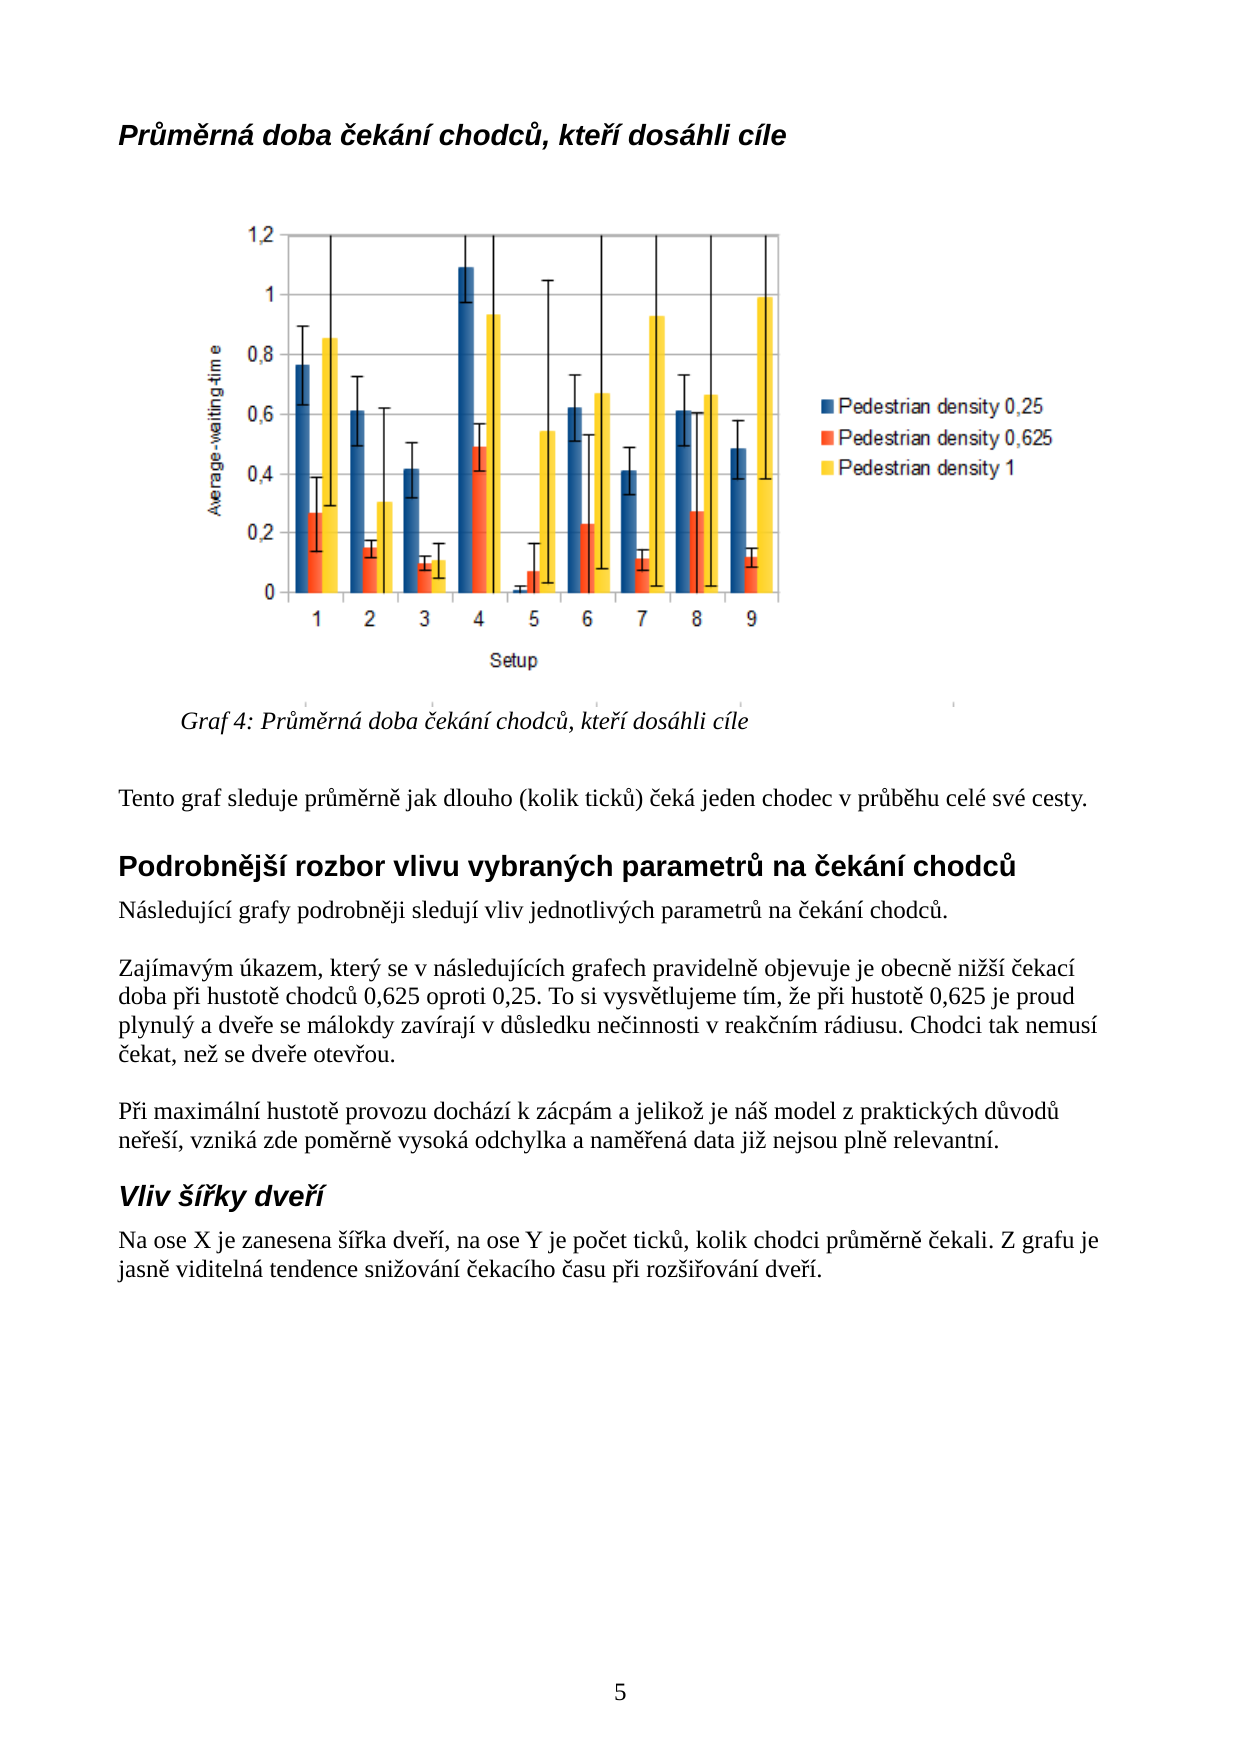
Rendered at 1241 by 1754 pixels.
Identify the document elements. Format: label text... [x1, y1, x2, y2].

text Při maximální hustotě provozu dochází k zácpám a jelikož je náš model z praktických důvodů neřeší, vzniká zde poměrně vysoká odchylka a naměřená data již nejsou plně relevantní. [118, 1096, 1122, 1154]
text Následující grafy podrobněji sledují vliv jednotlivých parametrů na čekání chodců. [118, 895, 1122, 924]
subtitle Průměrná doba čekání chodců, kteří dosáhli cíle [118, 118, 1122, 152]
text Zajímavým úkazem, který se v následujících grafech pravidelně objevuje je obecně nižší čekací doba při hustotě chodců 0,625 oproti 0,25. To si vysvětlujeme tím, že při hustotě 0,625 je proud plynulý a dveře se málokdy zavírají v důsledku nečinnosti v reakčním rádiusu. Chodci tak nemusí čekat, než se dveře otevřou. [118, 953, 1122, 1068]
subtitle Podrobnější rozbor vlivu vybraných parametrů na čekání chodců [118, 849, 1122, 883]
text Graf 4: Průměrná doba čekání chodců, kteří dosáhli cíle [180, 707, 1060, 735]
text Tento graf sleduje průměrně jak dlouho (kolik ticků) čeká jeden chodec v průběhu celé své cesty. [118, 783, 1122, 812]
subtitle Vliv šířky dveří [118, 1179, 1122, 1212]
text Na ose X je zanesena šířka dveří, na ose Y je počet ticků, kolik chodci průměrně čekali. Z grafu je jasně viditelná tendence snižování čekacího času při rozšiřování dveří. [118, 1225, 1122, 1282]
